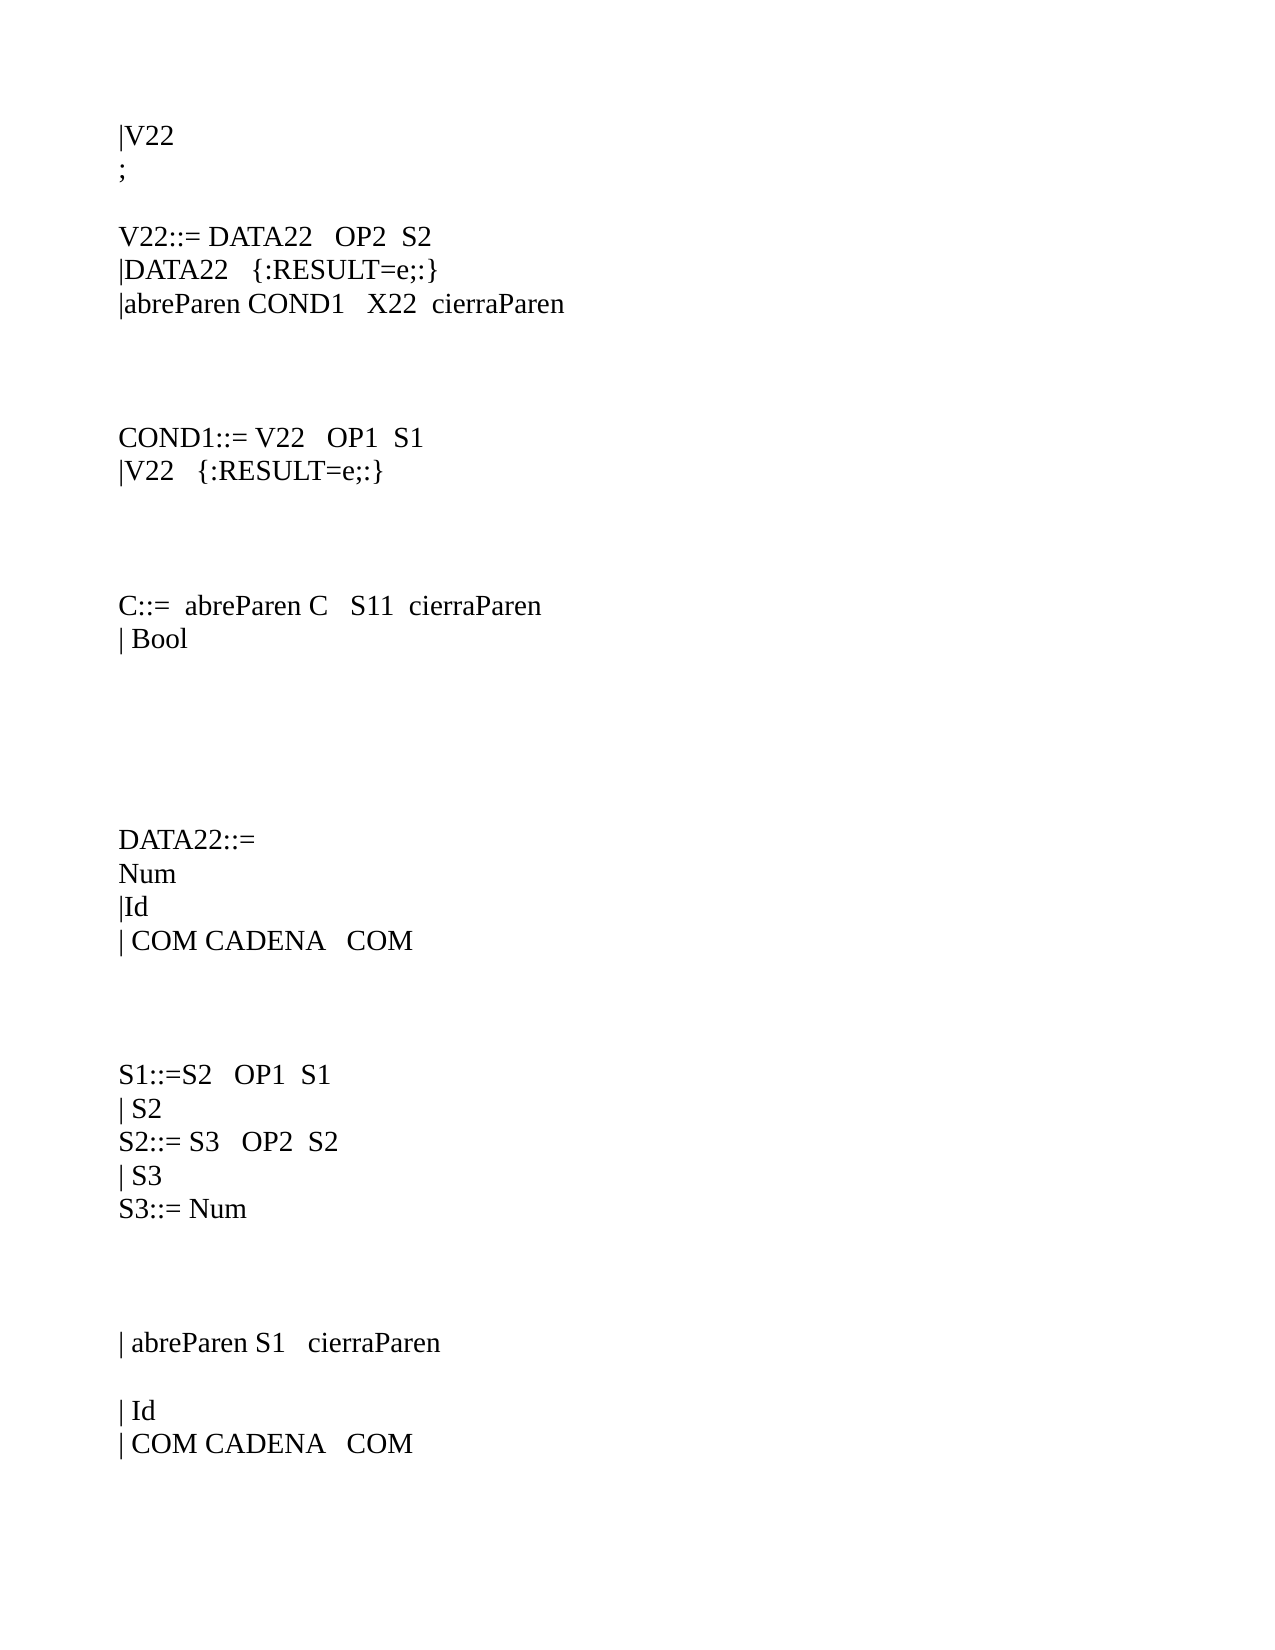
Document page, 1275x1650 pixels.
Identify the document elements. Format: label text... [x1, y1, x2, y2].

text ; [118, 152, 1157, 185]
text S2::= S3 OP2 S2 [118, 1124, 1157, 1158]
text DATA22::= [118, 822, 1157, 856]
text |Id [118, 889, 1157, 923]
text | Id [118, 1393, 1157, 1426]
text Num [118, 856, 1157, 889]
text COND1::= V22 OP1 S1 [118, 420, 1157, 453]
text | Bool [118, 621, 1157, 655]
text |V22 [118, 118, 1157, 152]
text | abreParen S1 cierraParen [118, 1326, 1157, 1359]
text C::= abreParen C S11 cierraParen [118, 588, 1157, 621]
text | S3 [118, 1158, 1157, 1191]
text |abreParen COND1 X22 cierraParen [118, 286, 1157, 319]
text | COM CADENA COM [118, 923, 1157, 957]
text S3::= Num [118, 1191, 1157, 1225]
text | COM CADENA COM [118, 1426, 1157, 1460]
text |V22 {:RESULT=e;:} [118, 453, 1157, 487]
text S1::=S2 OP1 S1 [118, 1057, 1157, 1091]
text |DATA22 {:RESULT=e;:} [118, 252, 1157, 286]
text V22::= DATA22 OP2 S2 [118, 219, 1157, 252]
text | S2 [118, 1091, 1157, 1124]
